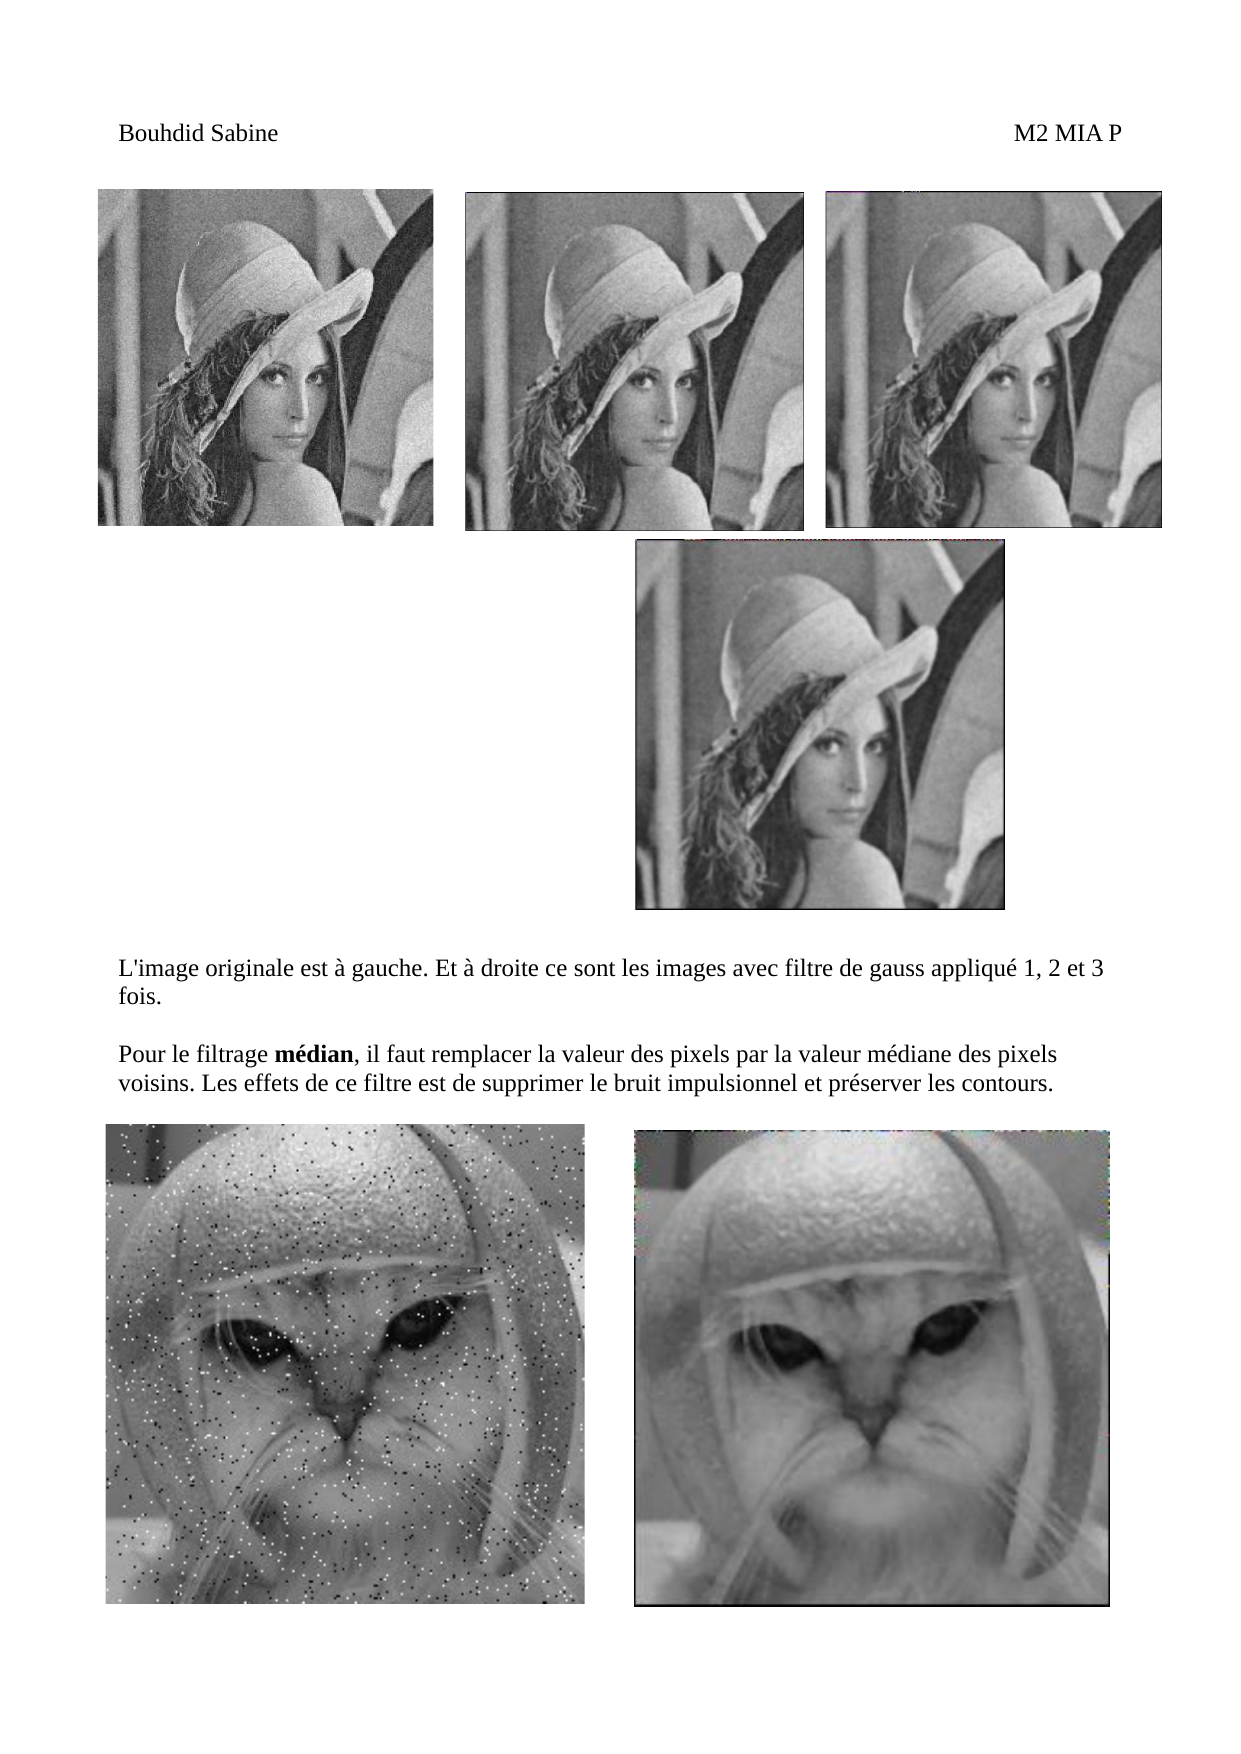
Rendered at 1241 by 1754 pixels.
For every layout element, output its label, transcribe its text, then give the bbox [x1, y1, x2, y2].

picture [465, 192, 804, 531]
text L'image originale est à gauche. Et à droite ce sont les images avec filtre de gauss appliqué 1, 2 et 3 fois. [118, 953, 1122, 1010]
picture [825, 191, 1162, 528]
text Pour le filtrage médian, il faut remplacer la valeur des pixels par la valeur médiane des pixels voisins. Les effets de ce filtre est de supprimer le bruit impulsionnel et préserver les contours. [118, 1039, 1122, 1096]
picture [634, 1130, 1110, 1607]
picture [97, 189, 434, 526]
picture [105, 1124, 585, 1604]
picture [635, 539, 1005, 910]
